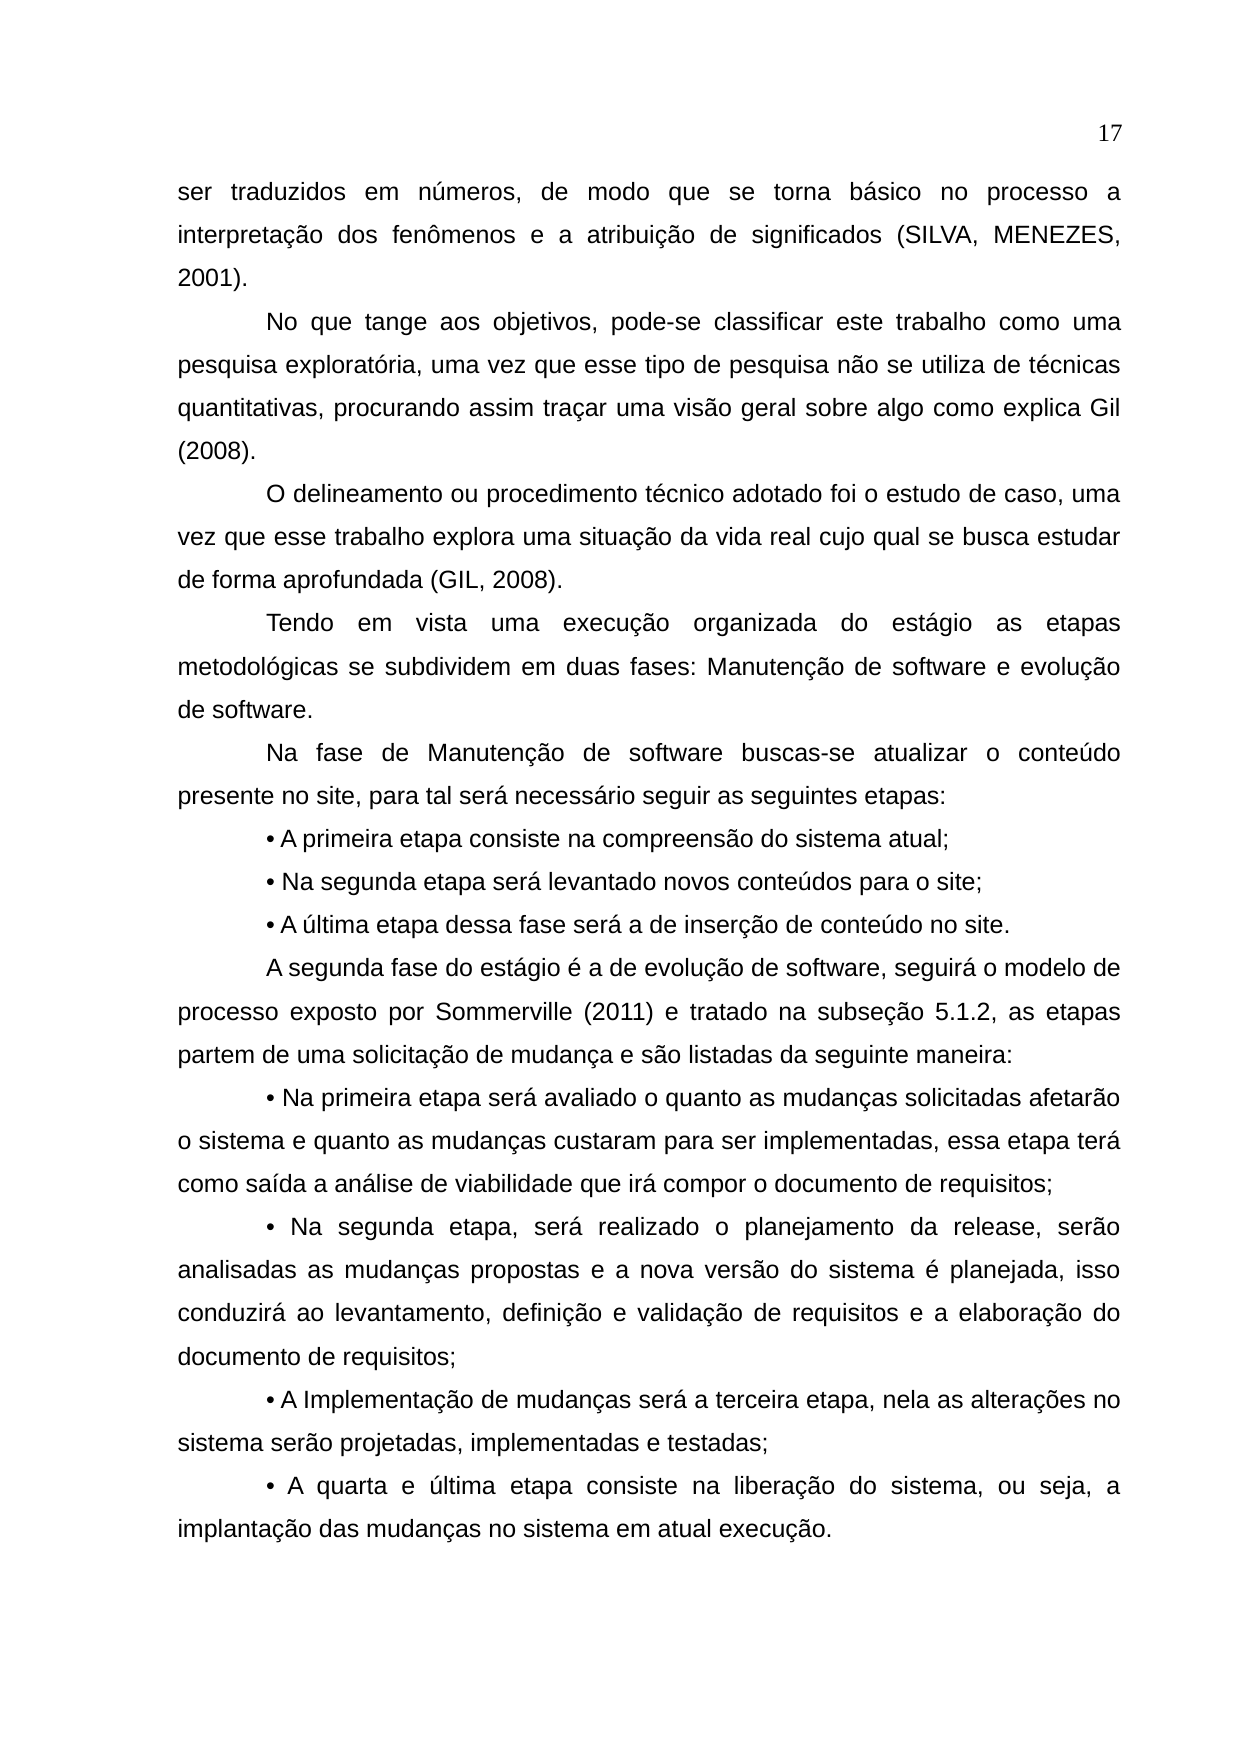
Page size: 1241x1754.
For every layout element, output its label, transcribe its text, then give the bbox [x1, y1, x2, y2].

text ser traduzidos em números, de modo que se torna básico no processo a interpretação dos fenômenos e a atribuição de significados (SILVA, MENEZES, 2001). [177, 177, 1122, 292]
text A segunda fase do estágio é a de evolução de software, seguirá o modelo de processo exposto por Sommerville (2011) e tratado na subseção 5.1.2, as etapas partem de uma solicitação de mudança e são listadas da seguinte maneira: [177, 953, 1122, 1068]
text Na fase de Manutenção de software buscas-se atualizar o conteúdo presente no site, para tal será necessário seguir as seguintes etapas: [177, 738, 1122, 809]
text No que tange aos objetivos, pode-se classificar este trabalho como uma pesquisa exploratória, uma vez que esse tipo de pesquisa não se utiliza de técnicas quantitativas, procurando assim traçar uma visão geral sobre algo como explica Gil (2008). [177, 306, 1122, 464]
text • Na primeira etapa será avaliado o quanto as mudanças solicitadas afetarão o sistema e quanto as mudanças custaram para ser implementadas, essa etapa terá como saída a análise de viabilidade que irá compor o documento de requisitos; [177, 1083, 1122, 1198]
text • Na segunda etapa será levantado novos conteúdos para o site; [177, 867, 1122, 896]
text • A primeira etapa consiste na compreensão do sistema atual; [177, 824, 1122, 853]
text • A quarta e última etapa consiste na liberação do sistema, ou seja, a implantação das mudanças no sistema em atual execução. [177, 1471, 1122, 1543]
text O delineamento ou procedimento técnico adotado foi o estudo de caso, uma vez que esse trabalho explora uma situação da vida real cujo qual se busca estudar de forma aprofundada (GIL, 2008). [177, 479, 1122, 594]
text • A Implementação de mudanças será a terceira etapa, nela as alterações no sistema serão projetadas, implementadas e testadas; [177, 1384, 1122, 1456]
text • A última etapa dessa fase será a de inserção de conteúdo no site. [177, 910, 1122, 939]
text Tendo em vista uma execução organizada do estágio as etapas metodológicas se subdividem em duas fases: Manutenção de software e evolução de software. [177, 608, 1122, 723]
text • Na segunda etapa, será realizado o planejamento da release, serão analisadas as mudanças propostas e a nova versão do sistema é planejada, isso conduzirá ao levantamento, definição e validação de requisitos e a elaboração do documento de requisitos; [177, 1212, 1122, 1370]
